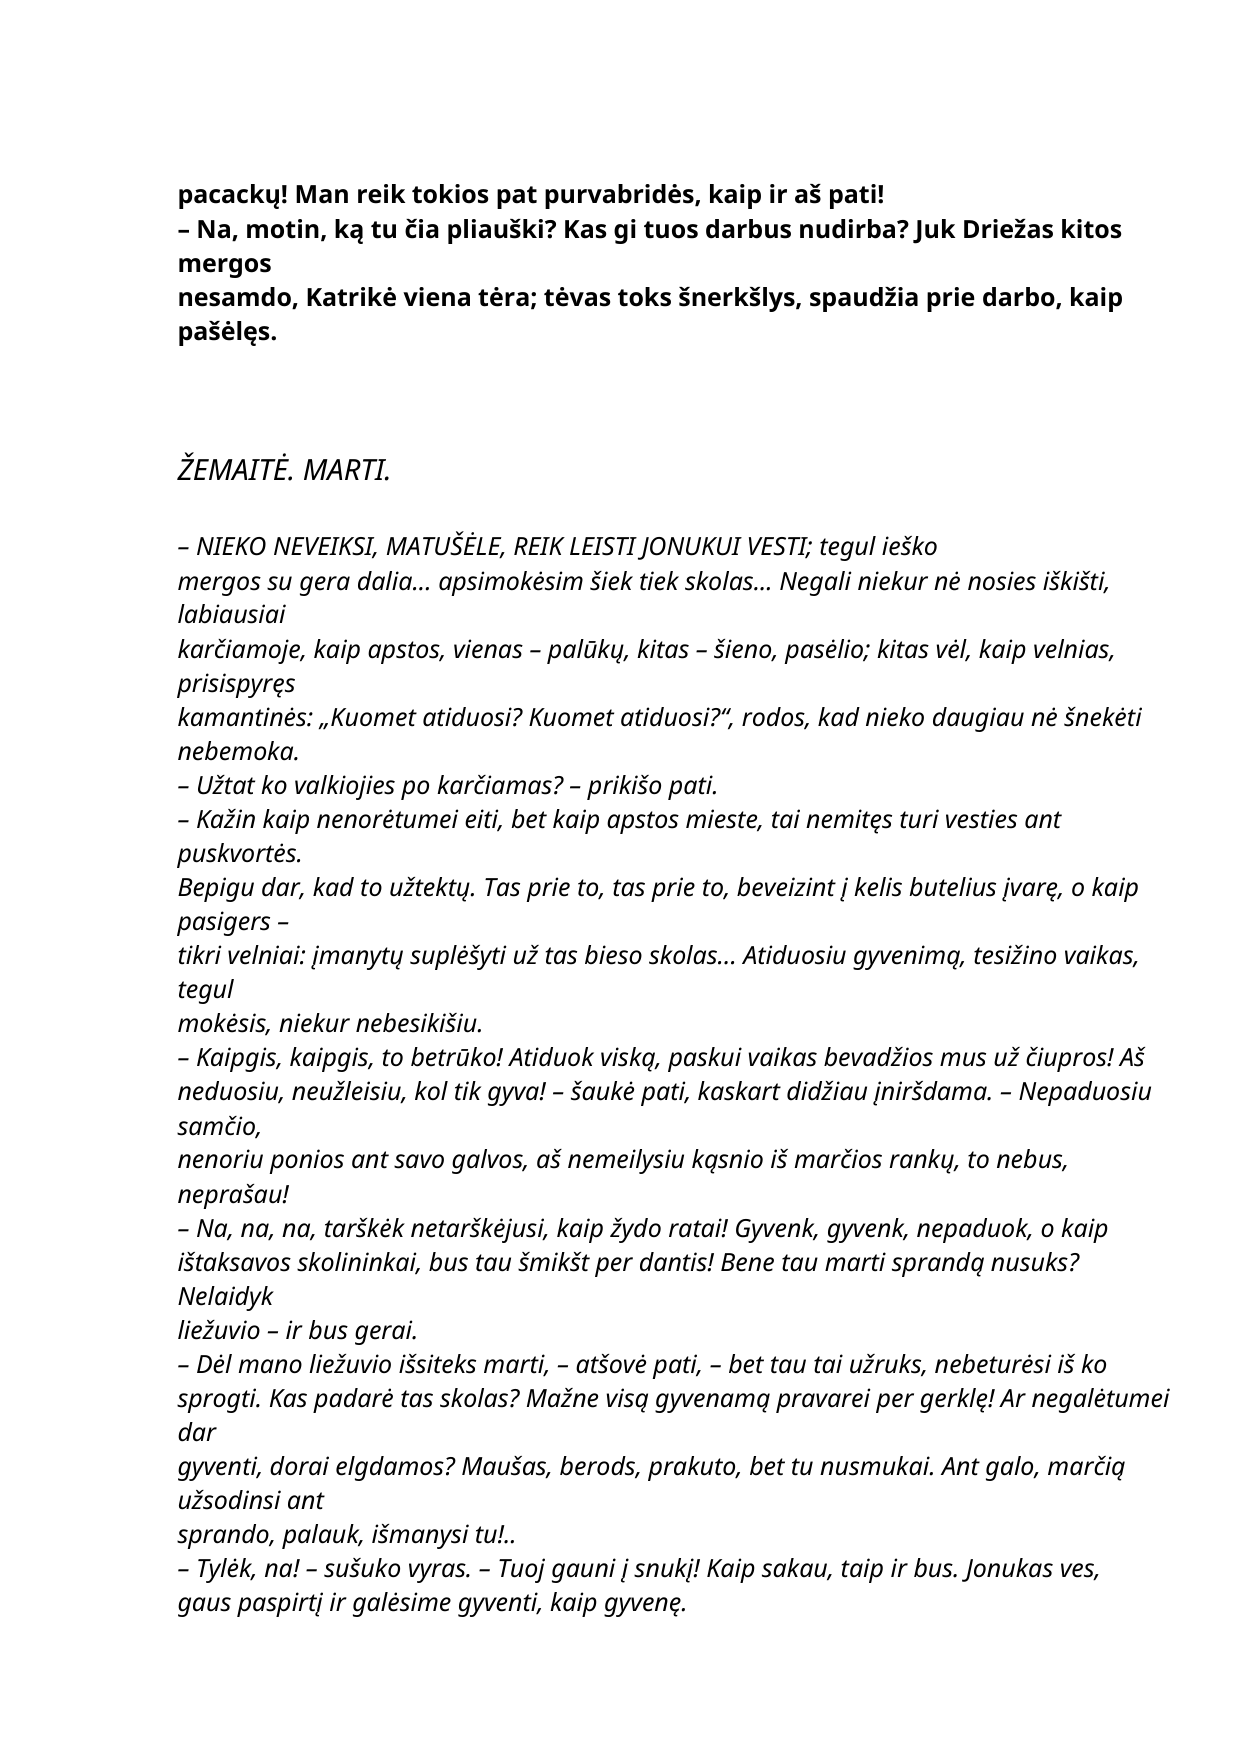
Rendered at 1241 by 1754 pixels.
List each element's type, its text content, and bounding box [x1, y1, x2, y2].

text mergos su gera dalia... apsimokėsim šiek tiek skolas... Negali niekur nė nosies iškišti, labiausiai [177, 563, 1181, 631]
text – Na, na, na, tarškėk netarškėjusi, kaip žydo ratai! Gyvenk, gyvenk, nepaduok, o kaip [177, 1210, 1181, 1244]
text sprando, palauk, išmanysi tu!.. [177, 1517, 1181, 1551]
text – Kaipgis, kaipgis, to betrūko! Atiduok viską, paskui vaikas bevadžios mus už čiupros! Aš [177, 1040, 1181, 1074]
text ŽEMAITĖ. MARTI. [177, 450, 1181, 489]
text sprogti. Kas padarė tas skolas? Mažne visą gyvenamą pravarei per gerklę! Ar negalėtumei dar [177, 1381, 1181, 1449]
text tikri velniai: įmanytų suplėšyti už tas bieso skolas... Atiduosiu gyvenimą, tesižino vaikas, tegul [177, 938, 1181, 1006]
text karčiamoje, kaip apstos, vienas – palūkų, kitas – šieno, pasėlio; kitas vėl, kaip velnias, prisispyręs [177, 631, 1181, 699]
text – Na, motin, ką tu čia pliauški? Kas gi tuos darbus nudirba? Juk Driežas kitos mergos [177, 211, 1181, 279]
text gyventi, dorai elgdamos? Maušas, berods, prakuto, bet tu nusmukai. Ant galo, marčią užsodinsi ant [177, 1449, 1181, 1517]
text pacackų! Man reik tokios pat purvabridės, kaip ir aš pati! [177, 177, 1181, 211]
text – Dėl mano liežuvio išsiteks marti, – atšovė pati, – bet tau tai užruks, nebeturėsi iš ko [177, 1347, 1181, 1381]
text mokėsis, niekur nebesikišiu. [177, 1006, 1181, 1040]
text – Užtat ko valkiojies po karčiamas? – prikišo pati. [177, 767, 1181, 802]
text kamantinės: „Kuomet atiduosi? Kuomet atiduosi?“, rodos, kad nieko daugiau nė šnekėti nebemoka. [177, 699, 1181, 767]
text nenoriu ponios ant savo galvos, aš nemeilysiu kąsnio iš marčios rankų, to nebus, neprašau! [177, 1142, 1181, 1210]
text Bepigu dar, kad to užtektų. Tas prie to, tas prie to, beveizint į kelis butelius įvarę, o kaip pasigers – [177, 870, 1181, 938]
text nesamdo, Katrikė viena tėra; tėvas toks šnerkšlys, spaudžia prie darbo, kaip pašėlęs. [177, 279, 1181, 347]
text – NIEKO NEVEIKSI, MATUŠĖLE, REIK LEISTI JONUKUI VESTI; tegul ieško [177, 529, 1181, 563]
text liežuvio – ir bus gerai. [177, 1312, 1181, 1347]
text ištaksavos skolininkai, bus tau šmikšt per dantis! Bene tau marti sprandą nusuks? Nelaidyk [177, 1244, 1181, 1312]
text – Tylėk, na! – sušuko vyras. – Tuoj gauni į snukį! Kaip sakau, taip ir bus. Jonukas ves, [177, 1551, 1181, 1585]
text – Kažin kaip nenorėtumei eiti, bet kaip apstos mieste, tai nemitęs turi vesties ant puskvortės. [177, 802, 1181, 870]
text neduosiu, neužleisiu, kol tik gyva! – šaukė pati, kaskart didžiau įniršdama. – Nepaduosiu samčio, [177, 1074, 1181, 1142]
text gaus paspirtį ir galėsime gyventi, kaip gyvenę. [177, 1585, 1181, 1619]
